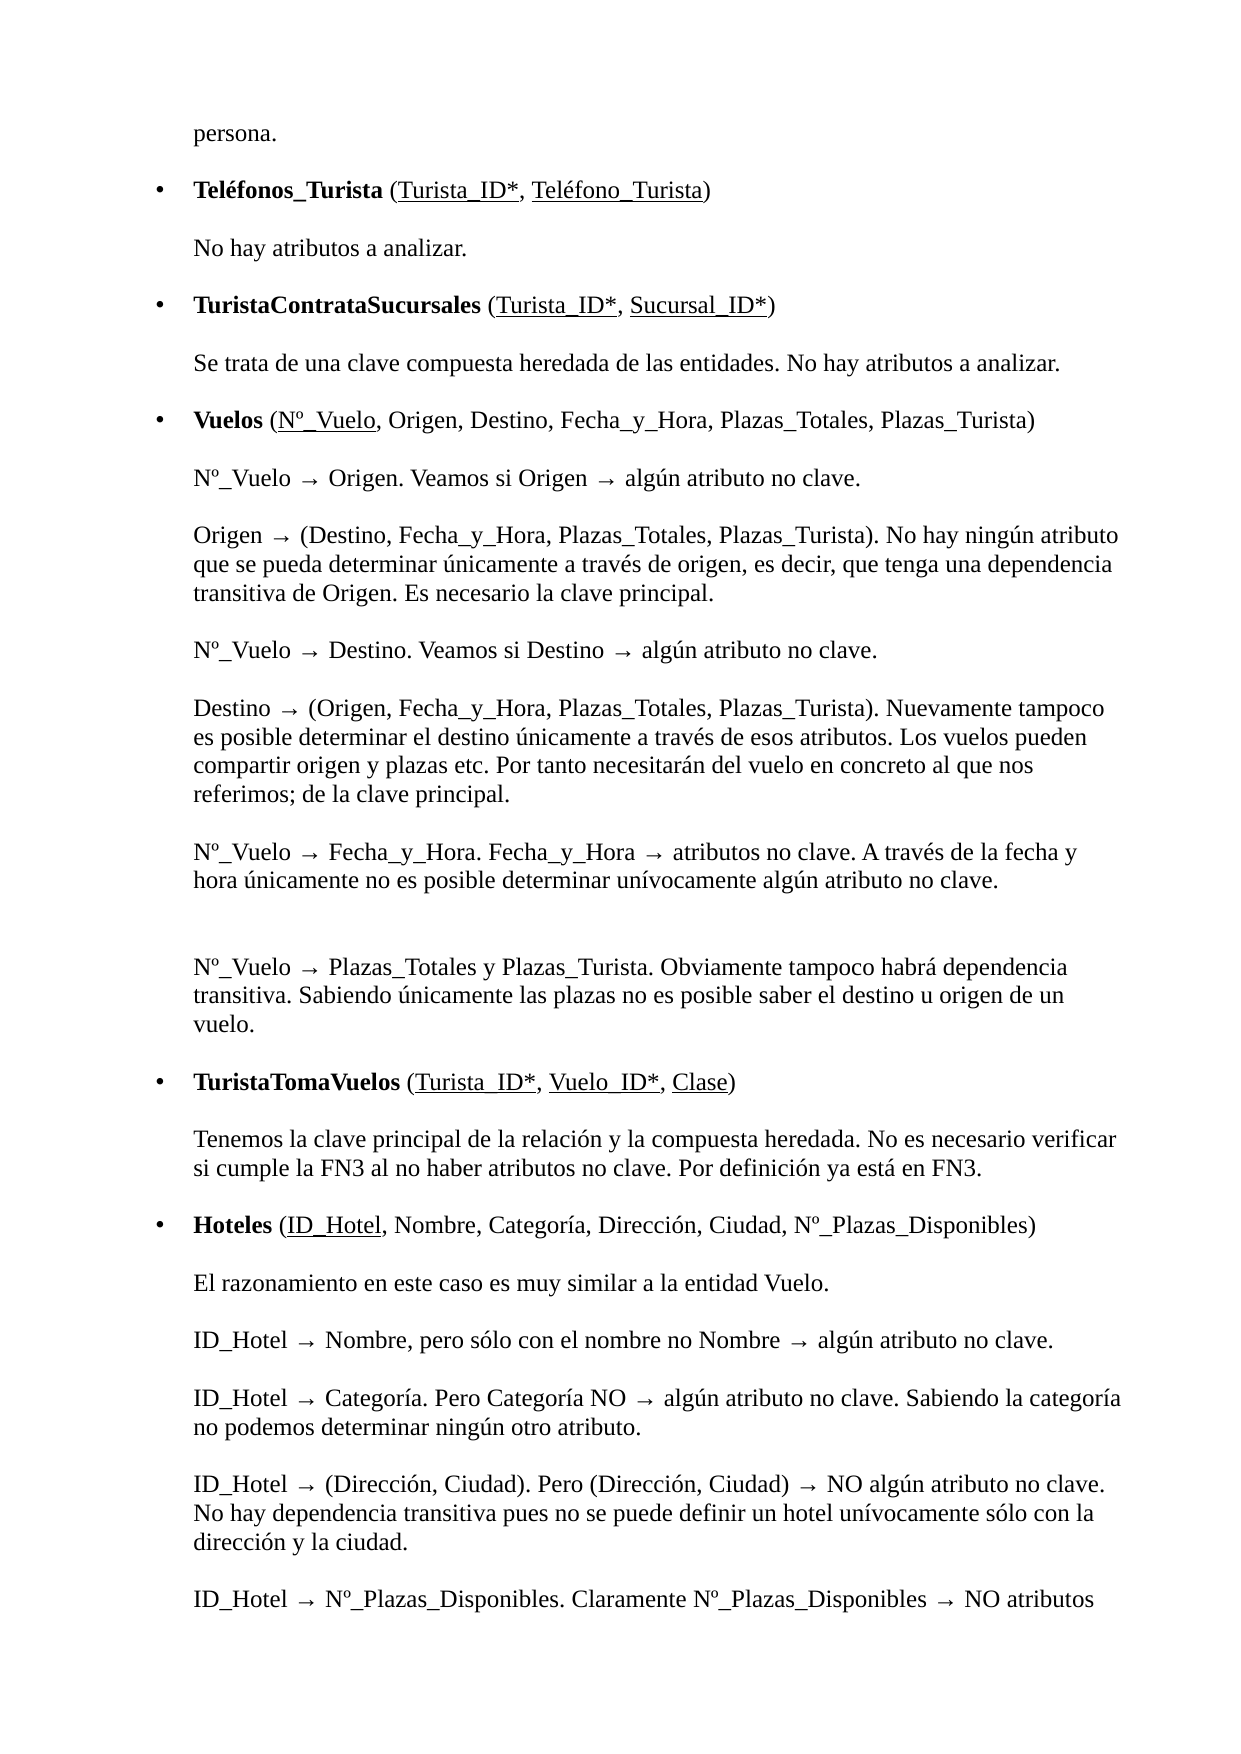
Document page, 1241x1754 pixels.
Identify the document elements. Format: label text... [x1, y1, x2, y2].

list Hoteles (ID_Hotel, Nombre, Categoría, Dirección, Ciudad, Nº_Plazas_Disponibles) El razonamiento en este caso es muy similar a la entidad Vuelo. ID_Hotel → Nombre, pero sólo con el nombre no Nombre → algún atributo no clave. ID_Hotel → Categoría. Pero Categoría NO → algún atributo no clave. Sabiendo la categoría no podemos determinar ningún otro atributo. ID_Hotel → (Dirección, Ciudad). Pero (Dirección, Ciudad) → NO algún atributo no clave. No hay dependencia transitiva pues no se puede definir un hotel unívocamente sólo con la dirección y la ciudad. ID_Hotel → Nº_Plazas_Disponibles. Claramente Nº_Plazas_Disponibles → NO atributos [156, 1211, 1122, 1613]
list Teléfonos_Turista (Turista_ID*, Teléfono_Turista) No hay atributos a analizar. [156, 176, 1122, 291]
list persona. [156, 118, 1122, 176]
list Vuelos (Nº_Vuelo, Origen, Destino, Fecha_y_Hora, Plazas_Totales, Plazas_Turista) Nº_Vuelo → Origen. Veamos si Origen → algún atributo no clave. Origen → (Destino, Fecha_y_Hora, Plazas_Totales, Plazas_Turista). No hay ningún atributo que se pueda determinar únicamente a través de origen, es decir, que tenga una dependencia transitiva de Origen. Es necesario la clave principal. Nº_Vuelo → Destino. Veamos si Destino → algún atributo no clave. Destino → (Origen, Fecha_y_Hora, Plazas_Totales, Plazas_Turista). Nuevamente tampoco es posible determinar el destino únicamente a través de esos atributos. Los vuelos pueden compartir origen y plazas etc. Por tanto necesitarán del vuelo en concreto al que nos referimos; de la clave principal. Nº_Vuelo → Fecha_y_Hora. Fecha_y_Hora → atributos no clave. A través de la fecha y hora únicamente no es posible determinar unívocamente algún atributo no clave. Nº_Vuelo → Plazas_Totales y Plazas_Turista. Obviamente tampoco habrá dependencia transitiva. Sabiendo únicamente las plazas no es posible saber el destino u origen de un vuelo. [156, 406, 1122, 1067]
list TuristaContrataSucursales (Turista_ID*, Sucursal_ID*) Se trata de una clave compuesta heredada de las entidades. No hay atributos a analizar. [156, 291, 1122, 406]
list TuristaTomaVuelos (Turista_ID*, Vuelo_ID*, Clase) Tenemos la clave principal de la relación y la compuesta heredada. No es necesario verificar si cumple la FN3 al no haber atributos no clave. Por definición ya está en FN3. [156, 1067, 1122, 1211]
